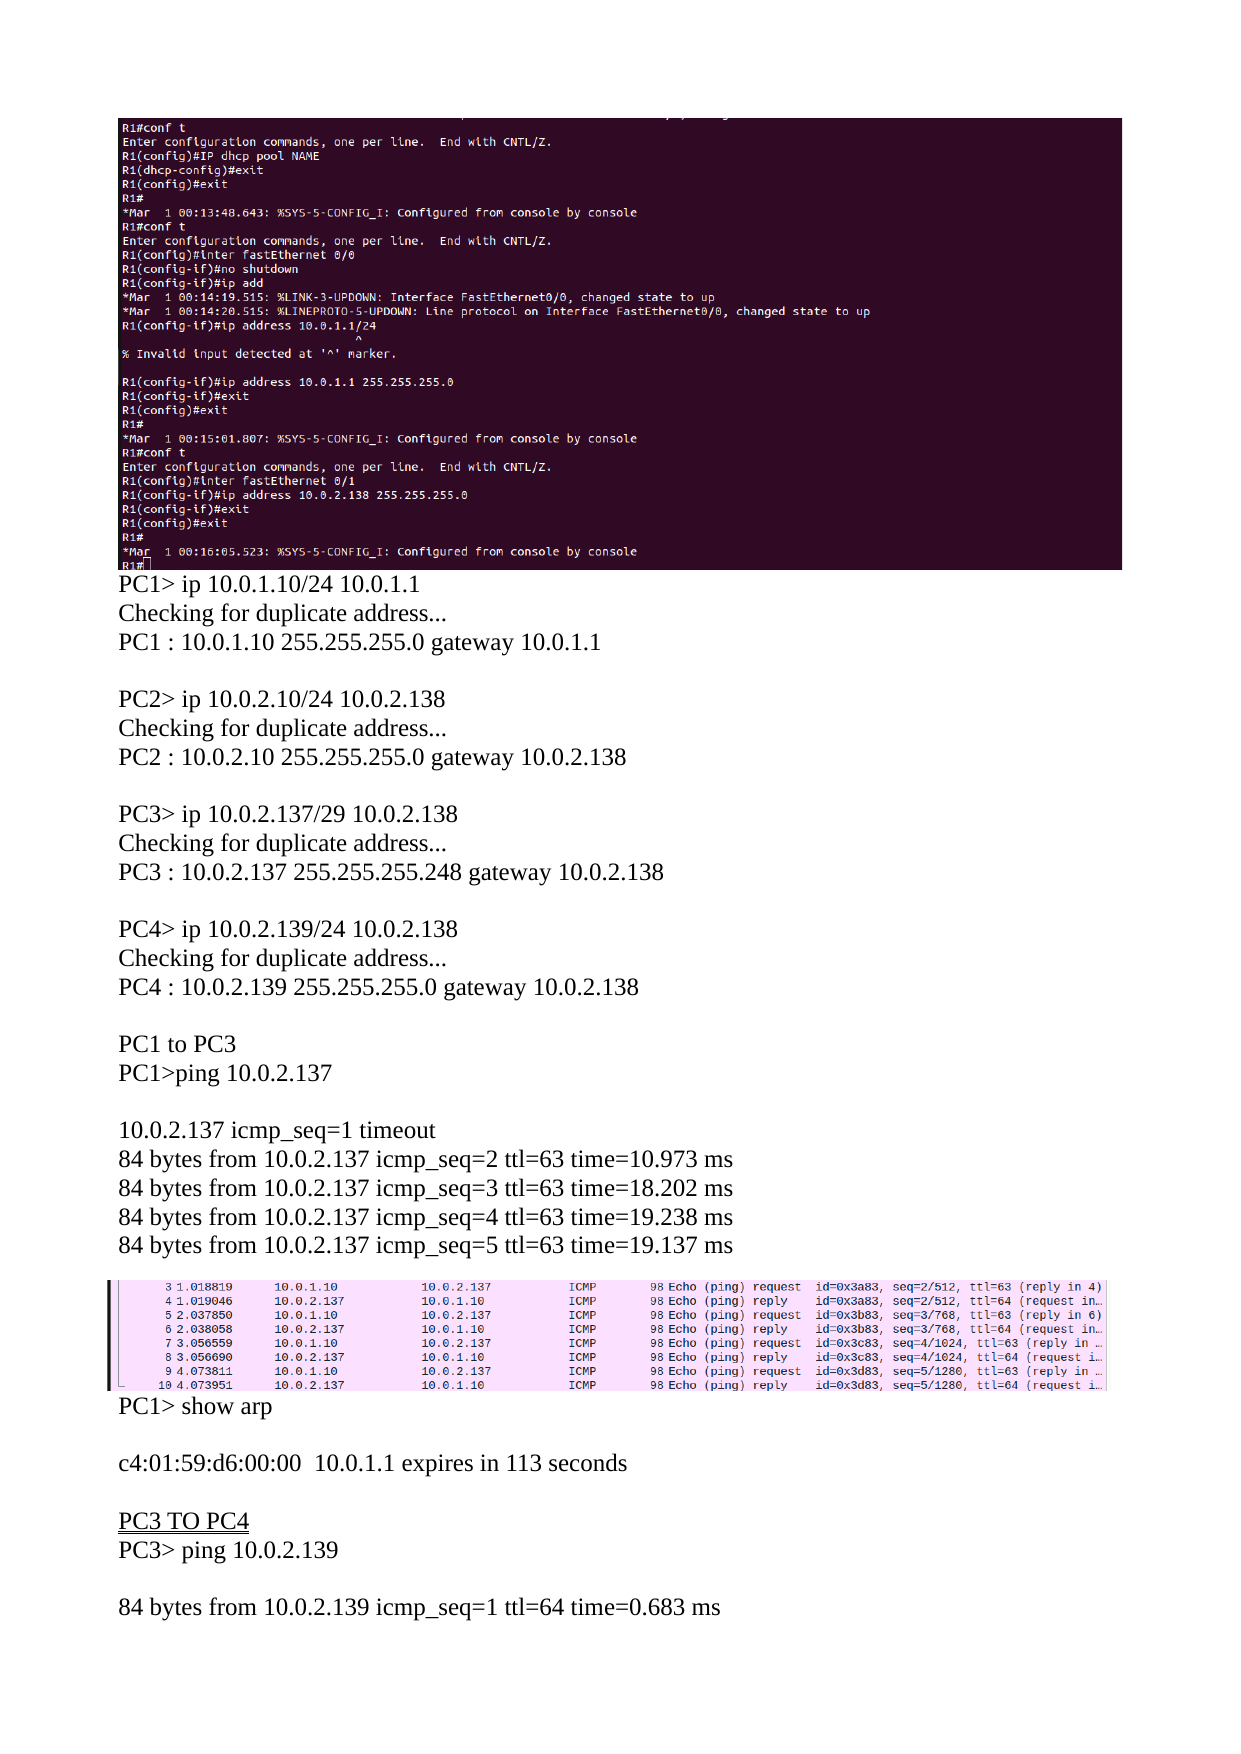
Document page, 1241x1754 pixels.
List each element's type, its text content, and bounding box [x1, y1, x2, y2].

text Checking for duplicate address... [118, 598, 1122, 627]
text Checking for duplicate address... [118, 713, 1122, 742]
text PC3 TO PC4 [118, 1506, 1122, 1535]
text PC2> ip 10.0.2.10/24 10.0.2.138 [118, 684, 1122, 713]
text Checking for duplicate address... [118, 943, 1122, 972]
text PC1>ping 10.0.2.137 [118, 1058, 1122, 1087]
text PC1 : 10.0.1.10 255.255.255.0 gateway 10.0.1.1 [118, 627, 1122, 655]
text PC3> ip 10.0.2.137/29 10.0.2.138 [118, 799, 1122, 828]
text 84 bytes from 10.0.2.139 icmp_seq=1 ttl=64 time=0.683 ms [118, 1592, 1122, 1621]
text PC1 to PC3 [118, 1029, 1122, 1058]
text 84 bytes from 10.0.2.137 icmp_seq=2 ttl=63 time=10.973 ms [118, 1144, 1122, 1173]
text Checking for duplicate address... [118, 828, 1122, 857]
text PC1> show arp [118, 1374, 1122, 1420]
text 84 bytes from 10.0.2.137 icmp_seq=5 ttl=63 time=19.137 ms [118, 1230, 1122, 1259]
picture [118, 118, 1123, 570]
text 84 bytes from 10.0.2.137 icmp_seq=3 ttl=63 time=18.202 ms [118, 1173, 1122, 1202]
text PC1> ip 10.0.1.10/24 10.0.1.1 [118, 570, 1122, 598]
text 84 bytes from 10.0.2.137 icmp_seq=4 ttl=63 time=19.238 ms [118, 1202, 1122, 1230]
text PC4 : 10.0.2.139 255.255.255.0 gateway 10.0.2.138 [118, 972, 1122, 1000]
text PC3> ping 10.0.2.139 [118, 1535, 1122, 1563]
picture [107, 1280, 1112, 1391]
text c4:01:59:d6:00:00 10.0.1.1 expires in 113 seconds [118, 1448, 1122, 1477]
text 10.0.2.137 icmp_seq=1 timeout [118, 1115, 1122, 1144]
text PC4> ip 10.0.2.139/24 10.0.2.138 [118, 914, 1122, 943]
text PC3 : 10.0.2.137 255.255.255.248 gateway 10.0.2.138 [118, 857, 1122, 885]
text PC2 : 10.0.2.10 255.255.255.0 gateway 10.0.2.138 [118, 742, 1122, 770]
